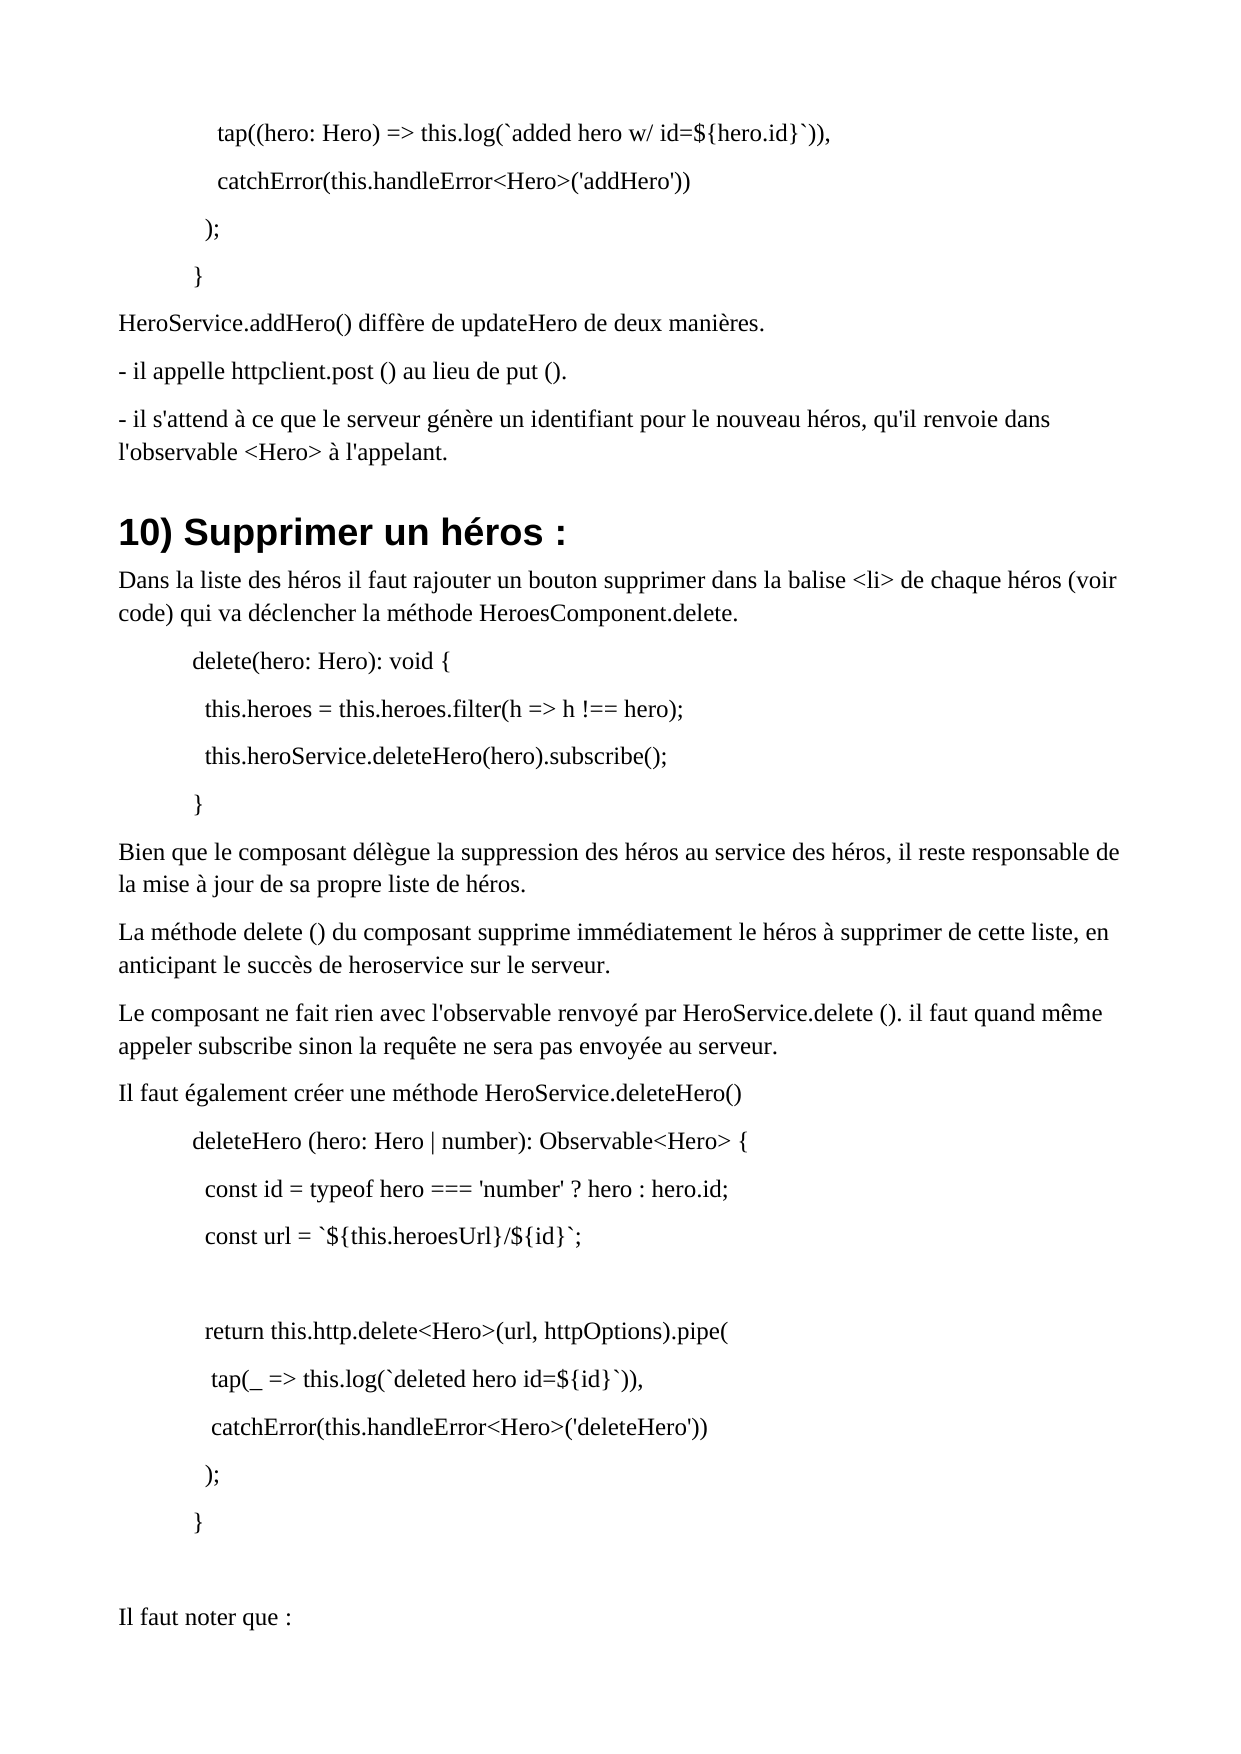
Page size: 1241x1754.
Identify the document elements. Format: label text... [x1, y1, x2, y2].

text deleteHero (hero: Hero | number): Observable<Hero> { [118, 1126, 1122, 1155]
text - il appelle httpclient.post () au lieu de put (). [118, 356, 1122, 385]
text const url = `${this.heroesUrl}/${id}`; [118, 1221, 1122, 1250]
text - il s'attend à ce que le serveur génère un identifiant pour le nouveau héros, qu'il renvoie dans l'observable <Hero> à l'appelant. [118, 404, 1122, 466]
text } [118, 261, 1122, 290]
text const id = typeof hero === 'number' ? hero : hero.id; [118, 1174, 1122, 1202]
text HeroService.addHero() diffère de updateHero de deux manières. [118, 308, 1122, 337]
text Le composant ne fait rien avec l'observable renvoyé par HeroService.delete (). il faut quand même appeler subscribe sinon la requête ne sera pas envoyée au serveur. [118, 998, 1122, 1059]
text return this.http.delete<Hero>(url, httpOptions).pipe( [118, 1316, 1122, 1345]
text tap((hero: Hero) => this.log(`added hero w/ id=${hero.id}`)), [118, 118, 1122, 147]
text ); [118, 213, 1122, 242]
text catchError(this.handleError<Hero>('deleteHero')) [118, 1412, 1122, 1440]
text Il faut également créer une méthode HeroService.deleteHero() [118, 1078, 1122, 1107]
text } [118, 1507, 1122, 1536]
subtitle 10) Supprimer un héros : [118, 509, 1122, 553]
text Dans la liste des héros il faut rajouter un bouton supprimer dans la balise <li> de chaque héros (voir code) qui va déclencher la méthode HeroesComponent.delete. [118, 566, 1122, 627]
text this.heroService.deleteHero(hero).subscribe(); [118, 741, 1122, 770]
text Il faut noter que : [118, 1602, 1122, 1631]
text } [118, 789, 1122, 818]
text catchError(this.handleError<Hero>('addHero')) [118, 166, 1122, 194]
text ); [118, 1459, 1122, 1488]
text Bien que le composant délègue la suppression des héros au service des héros, il reste responsable de la mise à jour de sa propre liste de héros. [118, 837, 1122, 898]
text La méthode delete () du composant supprime immédiatement le héros à supprimer de cette liste, en anticipant le succès de heroservice sur le serveur. [118, 917, 1122, 979]
text this.heroes = this.heroes.filter(h => h !== hero); [118, 694, 1122, 722]
text delete(hero: Hero): void { [118, 646, 1122, 675]
text tap(_ => this.log(`deleted hero id=${id}`)), [118, 1364, 1122, 1393]
